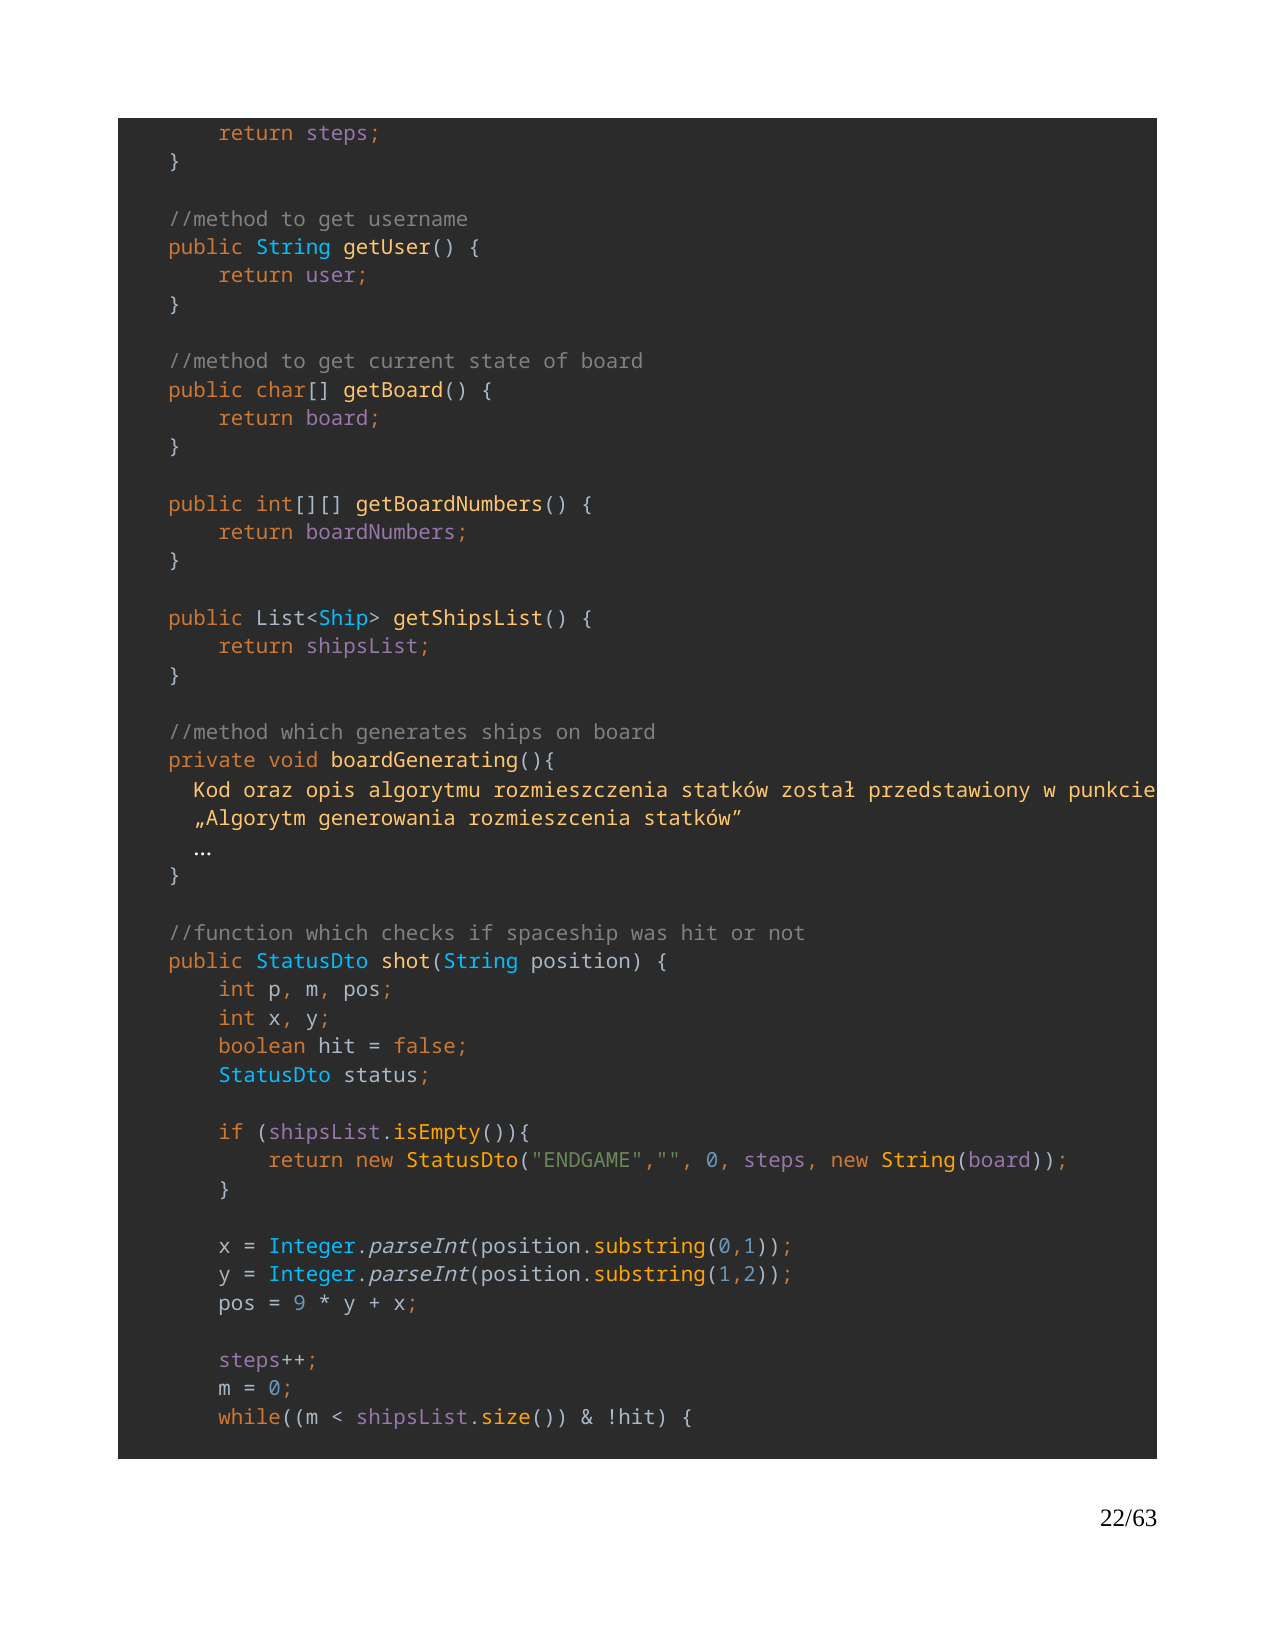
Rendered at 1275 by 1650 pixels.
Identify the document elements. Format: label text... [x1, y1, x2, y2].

text return steps; } //method to get username public String getUser() { return user; } //method to get current state of board public char[] getBoard() { return board; } public int[][] getBoardNumbers() { return boardNumbers; } public List<Ship> getShipsList() { return shipsList; } //method which generates ships on board private void boardGenerating(){ Kod oraz opis algorytmu rozmieszczenia statków został przedstawiony w punkcie [118, 118, 1157, 803]
text „Algorytm generowania rozmieszcenia statków” ... } //function which checks if spaceship was hit or not public StatusDto shot(String position) { int p, m, pos; int x, y; boolean hit = false; StatusDto status; if (shipsList.isEmpty()){ return new StatusDto("ENDGAME","", 0, steps, new String(board)); } x = Integer.parseInt(position.substring(0,1)); y = Integer.parseInt(position.substring(1,2)); pos = 9 * y + x; steps++; m = 0; while((m < shipsList.size()) & !hit) { [118, 803, 1157, 1459]
